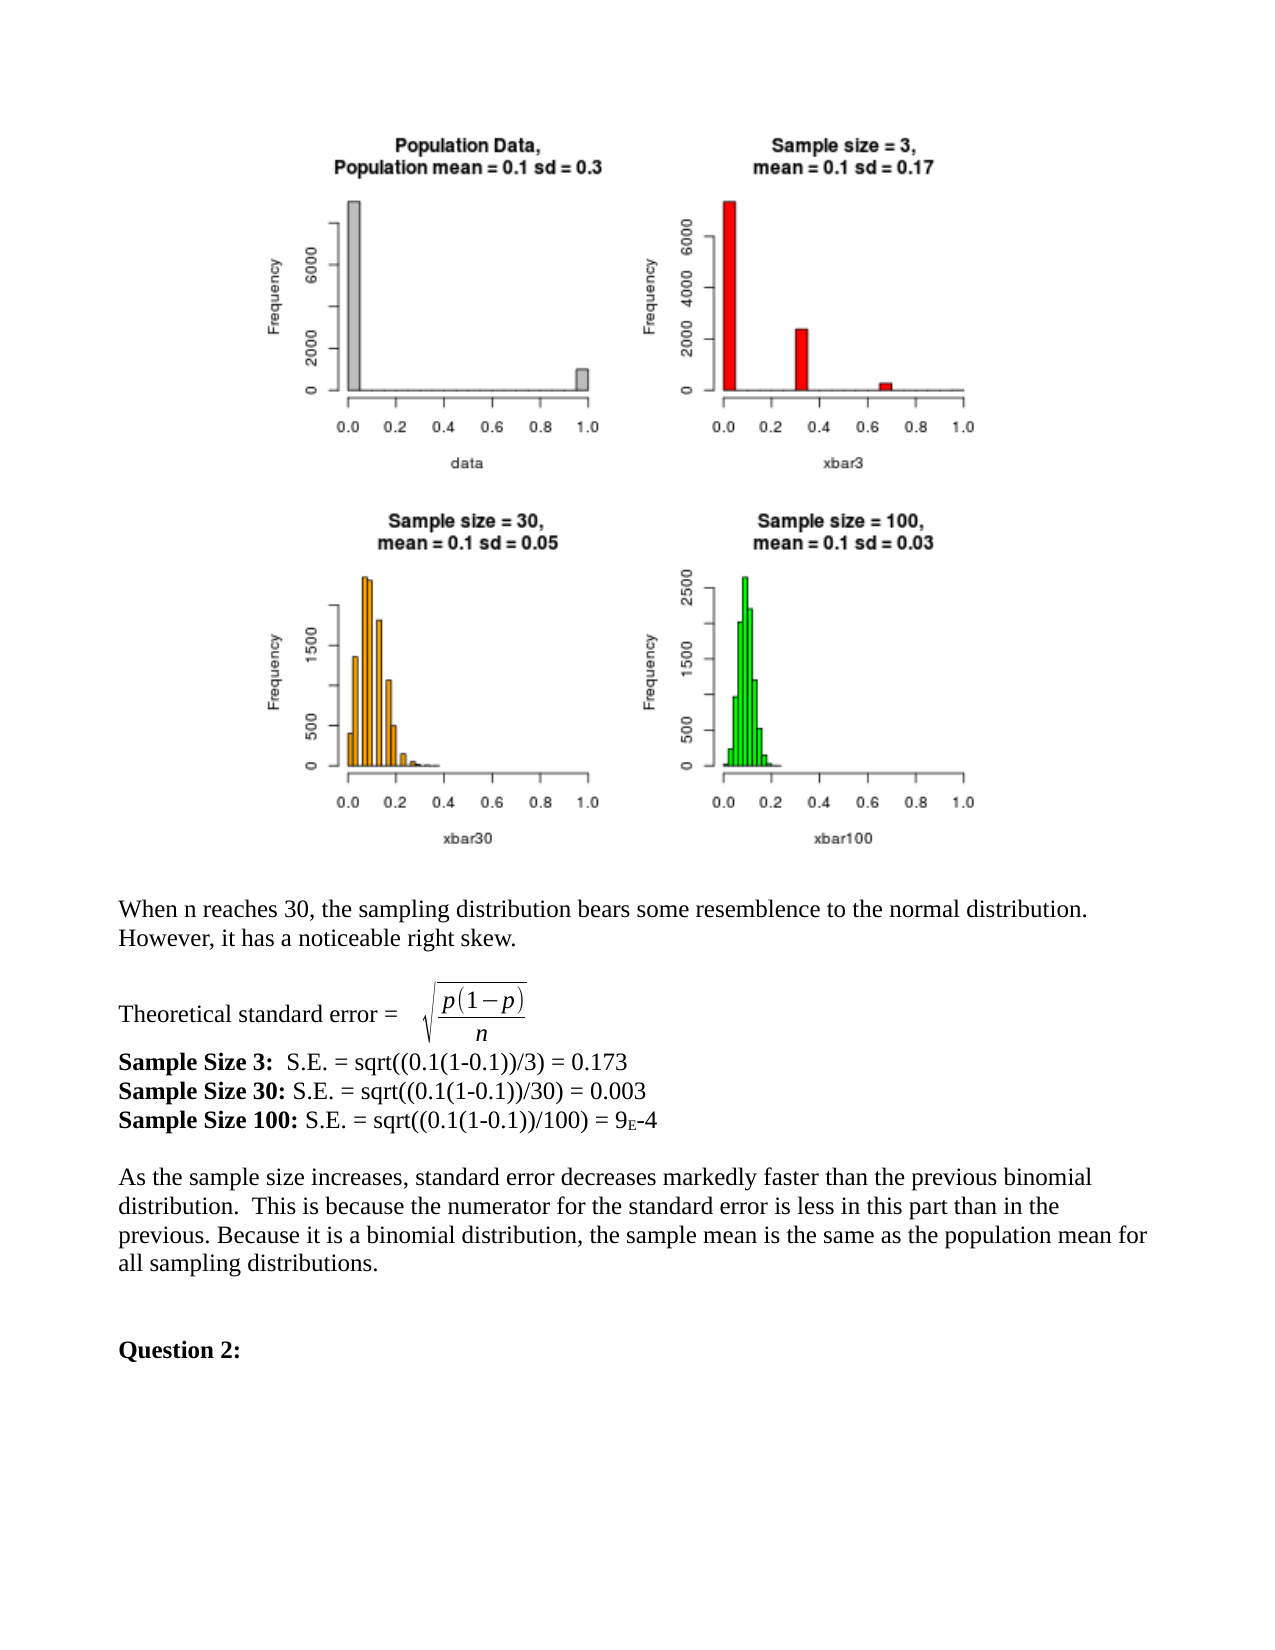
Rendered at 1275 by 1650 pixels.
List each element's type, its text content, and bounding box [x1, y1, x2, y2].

text Sample Size 100: S.E. = sqrt((0.1(1-0.1))/100) = 9E-4 [118, 1105, 1157, 1133]
text Question 2: [118, 1335, 1157, 1363]
text Theoretical standard error = [118, 981, 1157, 1047]
picture [262, 118, 1013, 869]
text When n reaches 30, the sampling distribution bears some resemblence to the normal distribution. However, it has a noticeable right skew. [118, 894, 1157, 952]
text Sample Size 30: S.E. = sqrt((0.1(1-0.1))/30) = 0.003 [118, 1076, 1157, 1105]
text Sample Size 3: S.E. = sqrt((0.1(1-0.1))/3) = 0.173 [118, 1047, 1157, 1076]
text As the sample size increases, standard error decreases markedly faster than the previous binomial distribution. This is because the numerator for the standard error is less in this part than in the previous. Because it is a binomial distribution, the sample mean is the same as the population mean for all sampling distributions. [118, 1162, 1157, 1277]
